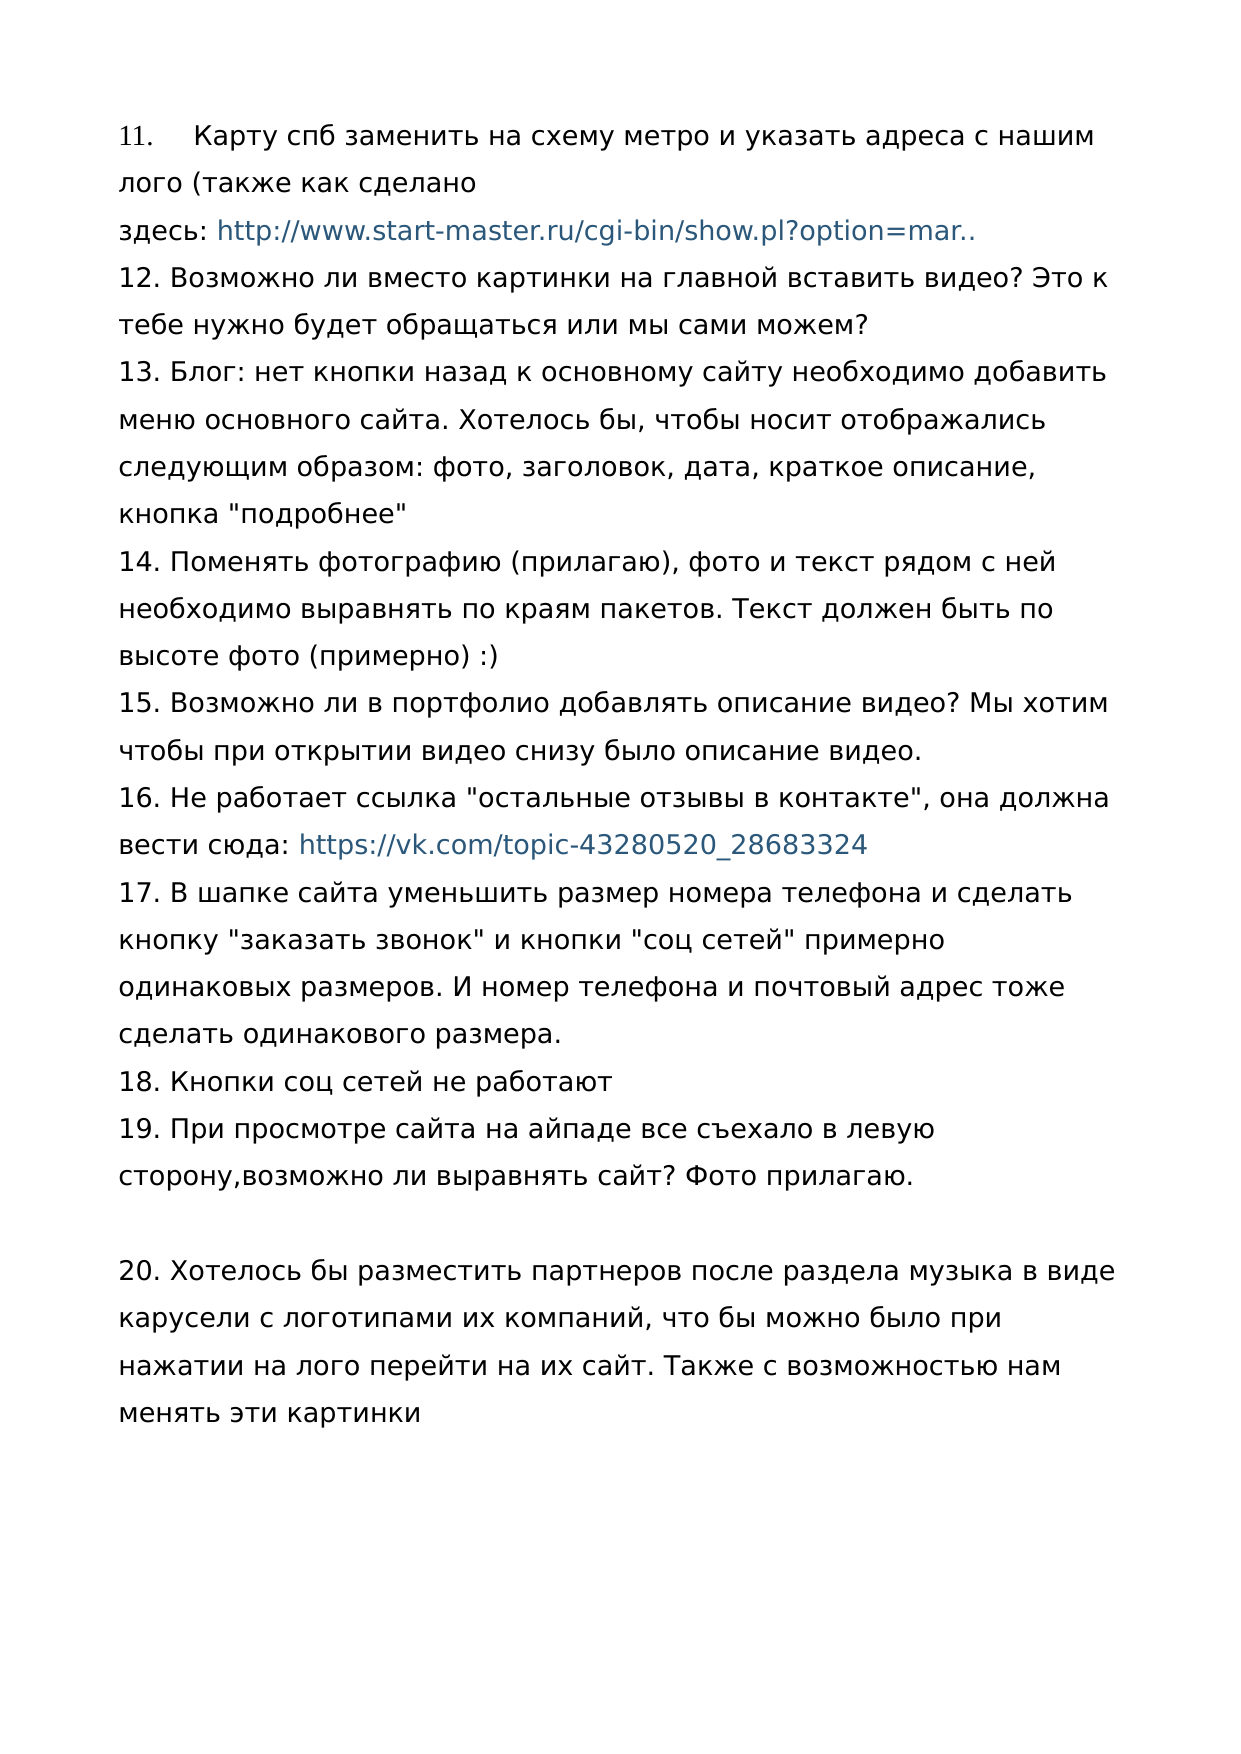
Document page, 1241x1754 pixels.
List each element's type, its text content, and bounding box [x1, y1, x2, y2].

text 20. Хотелось бы разместить партнеров после раздела музыка в виде карусели с логотипами их компаний, что бы можно было при нажатии на лого перейти на их сайт. Также с возможностью нам менять эти картинки [118, 1255, 1122, 1429]
list Карту спб заменить на схему метро и указать адреса с нашим лого (также как сделано здесь: http://www.start-master.ru/cgi-bin/show.pl?option=mar.. 12. Возможно ли вместо картинки на главной вставить видео? Это к тебе нужно будет обращаться или мы сами можем? 13. Блог: нет кнопки назад к основному сайту необходимо добавить меню основного сайта. Хотелось бы, чтобы носит отображались следующим образом: фото, заголовок, дата, краткое описание, кнопка "подробнее" 14. Поменять фотографию (прилагаю), фото и текст рядом с ней необходимо выравнять по краям пакетов. Текст должен быть по высоте фото (примерно) :) 15. Возможно ли в портфолио добавлять описание видео? Мы хотим чтобы при открытии видео снизу было описание видео. 16. Не работает ссылка "остальные отзывы в контакте", она должна вести сюда: https://vk.com/topic-43280520_28683324 17. В шапке сайта уменьшить размер номера телефона и сделать кнопку "заказать звонок" и кнопки "соц сетей" примерно одинаковых размеров. И номер телефона и почтовый адрес тоже сделать одинакового размера. 18. Кнопки соц сетей не работают 19. При просмотре сайта на айпаде все съехало в левую сторону,возможно ли выравнять сайт? Фото прилагаю. [118, 118, 1122, 1192]
